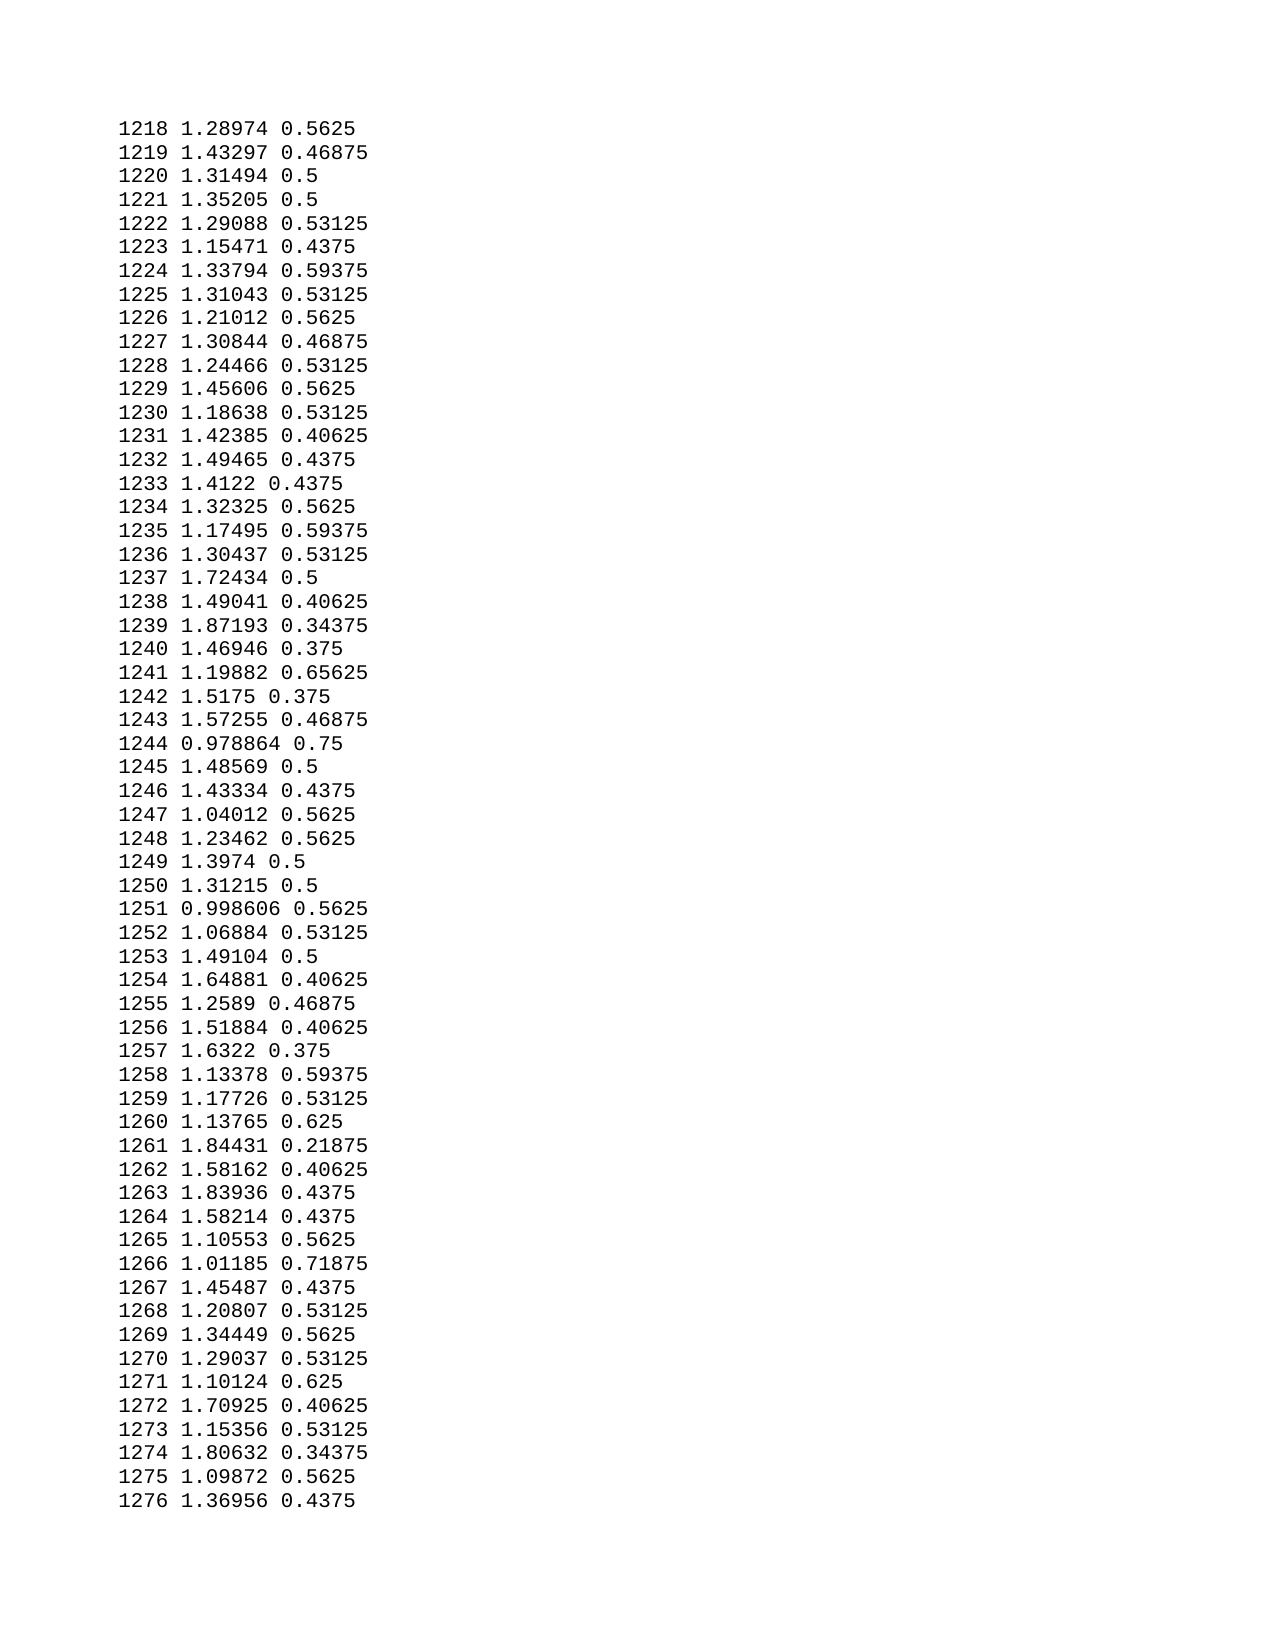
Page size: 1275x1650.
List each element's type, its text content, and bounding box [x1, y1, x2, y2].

text 1261 1.84431 0.21875 [118, 1135, 1157, 1158]
text 1273 1.15356 0.53125 [118, 1419, 1157, 1442]
text 1249 1.3974 0.5 [118, 851, 1157, 875]
text 1269 1.34449 0.5625 [118, 1324, 1157, 1348]
text 1263 1.83936 0.4375 [118, 1182, 1157, 1206]
text 1235 1.17495 0.59375 [118, 520, 1157, 544]
text 1266 1.01185 0.71875 [118, 1253, 1157, 1277]
text 1264 1.58214 0.4375 [118, 1206, 1157, 1229]
text 1240 1.46946 0.375 [118, 638, 1157, 662]
text 1267 1.45487 0.4375 [118, 1277, 1157, 1300]
text 1239 1.87193 0.34375 [118, 615, 1157, 638]
text 1270 1.29037 0.53125 [118, 1348, 1157, 1371]
text 1226 1.21012 0.5625 [118, 307, 1157, 331]
text 1236 1.30437 0.53125 [118, 544, 1157, 567]
text 1241 1.19882 0.65625 [118, 662, 1157, 686]
text 1233 1.4122 0.4375 [118, 473, 1157, 496]
text 1260 1.13765 0.625 [118, 1111, 1157, 1135]
text 1274 1.80632 0.34375 [118, 1442, 1157, 1466]
text 1247 1.04012 0.5625 [118, 804, 1157, 827]
text 1243 1.57255 0.46875 [118, 709, 1157, 733]
text 1271 1.10124 0.625 [118, 1371, 1157, 1395]
text 1224 1.33794 0.59375 [118, 260, 1157, 284]
text 1230 1.18638 0.53125 [118, 402, 1157, 426]
text 1237 1.72434 0.5 [118, 567, 1157, 591]
text 1259 1.17726 0.53125 [118, 1088, 1157, 1111]
text 1275 1.09872 0.5625 [118, 1466, 1157, 1489]
text 1244 0.978864 0.75 [118, 733, 1157, 757]
text 1252 1.06884 0.53125 [118, 922, 1157, 946]
text 1232 1.49465 0.4375 [118, 449, 1157, 473]
text 1255 1.2589 0.46875 [118, 993, 1157, 1017]
text 1218 1.28974 0.5625 [118, 118, 1157, 142]
text 1258 1.13378 0.59375 [118, 1064, 1157, 1088]
text 1256 1.51884 0.40625 [118, 1017, 1157, 1040]
text 1246 1.43334 0.4375 [118, 780, 1157, 804]
text 1257 1.6322 0.375 [118, 1040, 1157, 1064]
text 1253 1.49104 0.5 [118, 946, 1157, 969]
text 1268 1.20807 0.53125 [118, 1300, 1157, 1324]
text 1229 1.45606 0.5625 [118, 378, 1157, 402]
text 1225 1.31043 0.53125 [118, 284, 1157, 307]
text 1242 1.5175 0.375 [118, 686, 1157, 709]
text 1254 1.64881 0.40625 [118, 969, 1157, 993]
text 1222 1.29088 0.53125 [118, 213, 1157, 236]
text 1248 1.23462 0.5625 [118, 827, 1157, 851]
text 1221 1.35205 0.5 [118, 189, 1157, 213]
text 1276 1.36956 0.4375 [118, 1489, 1157, 1513]
text 1262 1.58162 0.40625 [118, 1158, 1157, 1182]
text 1272 1.70925 0.40625 [118, 1395, 1157, 1419]
text 1265 1.10553 0.5625 [118, 1229, 1157, 1253]
text 1228 1.24466 0.53125 [118, 354, 1157, 378]
text 1245 1.48569 0.5 [118, 757, 1157, 780]
text 1219 1.43297 0.46875 [118, 142, 1157, 165]
text 1231 1.42385 0.40625 [118, 426, 1157, 449]
text 1251 0.998606 0.5625 [118, 898, 1157, 922]
text 1238 1.49041 0.40625 [118, 591, 1157, 615]
text 1227 1.30844 0.46875 [118, 331, 1157, 354]
text 1220 1.31494 0.5 [118, 165, 1157, 189]
text 1234 1.32325 0.5625 [118, 496, 1157, 520]
text 1250 1.31215 0.5 [118, 875, 1157, 898]
text 1223 1.15471 0.4375 [118, 236, 1157, 260]
